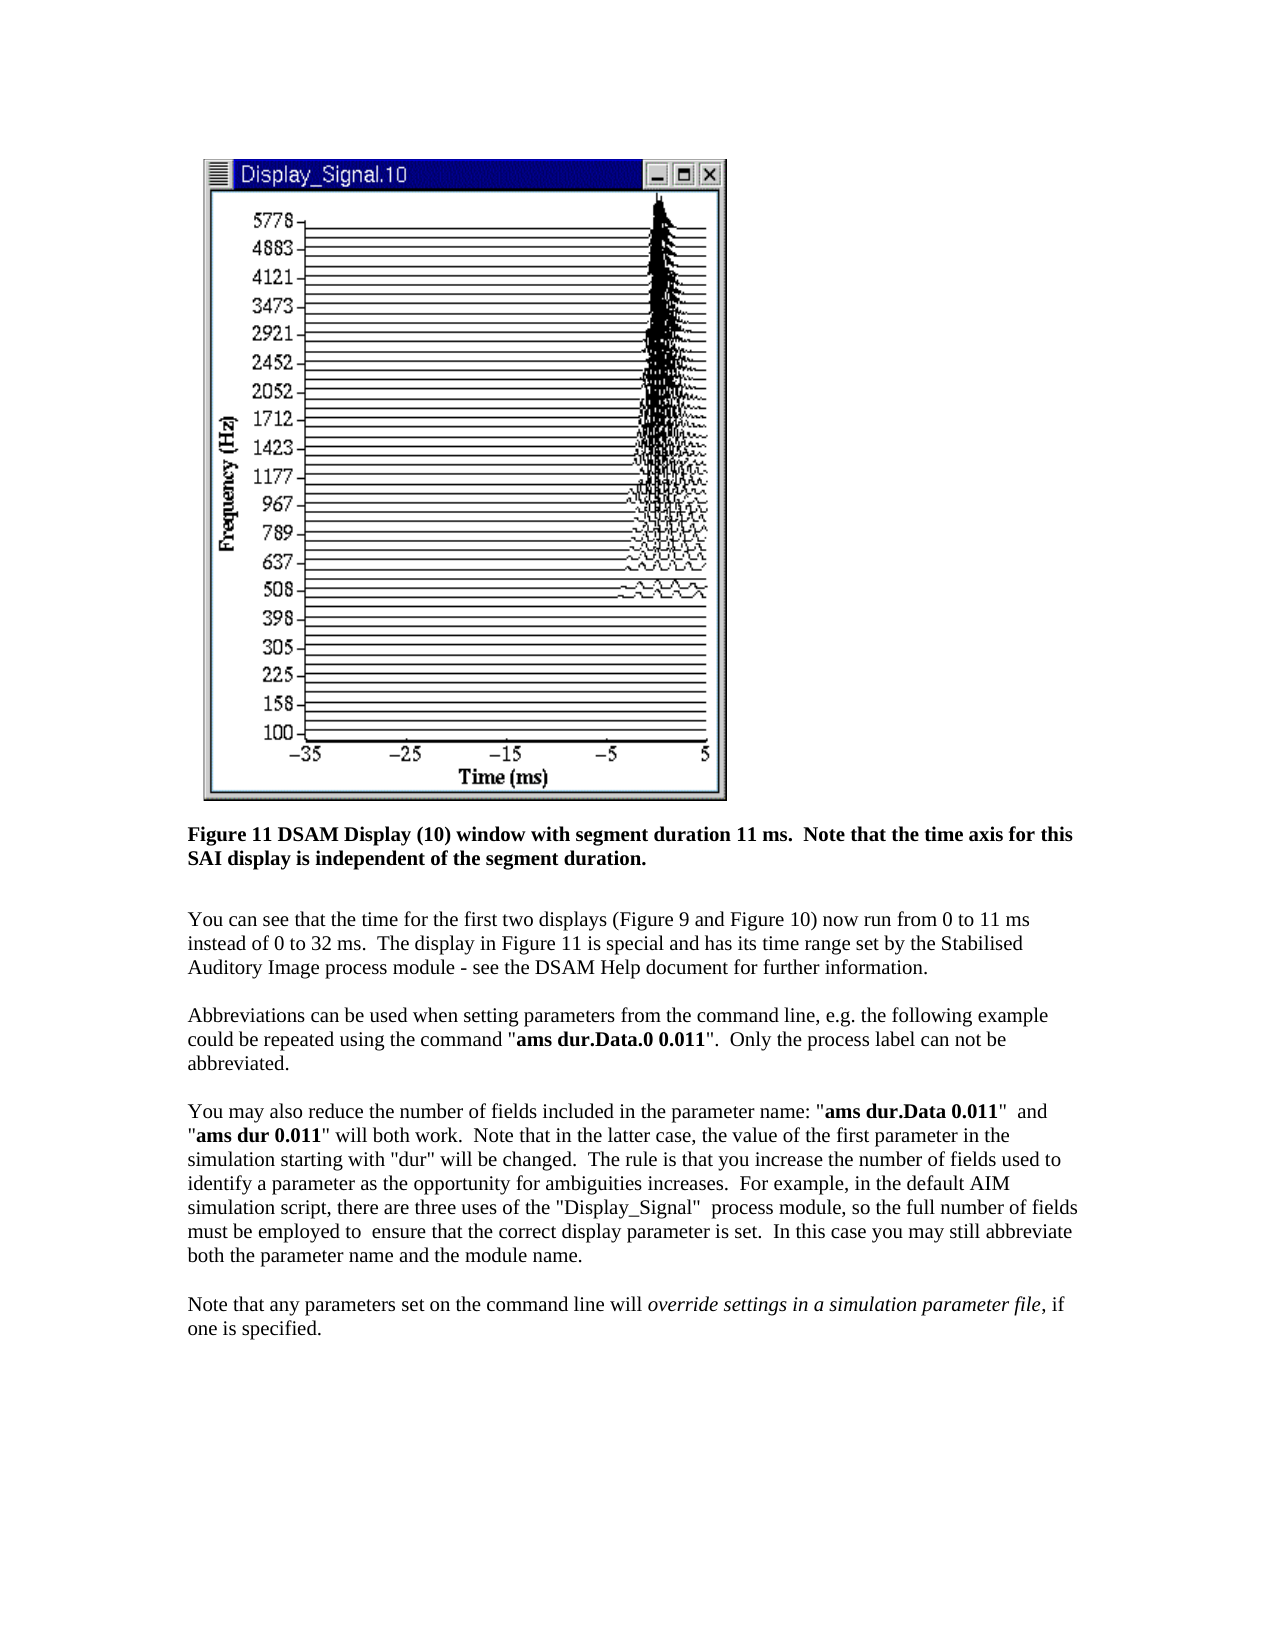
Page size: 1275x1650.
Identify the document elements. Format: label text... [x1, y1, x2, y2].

text Figure 11 DSAM Display (10) window with segment duration 11 ms. Note that the time axis for this SAI display is independent of the segment duration. [187, 822, 1088, 870]
picture [203, 159, 727, 801]
text You may also reduce the number of fields included in the parameter name: "ams dur.Data 0.011" and "ams dur 0.011" will both work. Note that in the latter case, the value of the first parameter in the simulation starting with "dur" will be changed. The rule is that you increase the number of fields used to identify a parameter as the opportunity for ambiguities increases. For example, in the default AIM simulation script, there are three uses of the "Display_Signal" process module, so the full number of fields must be employed to ensure that the correct display parameter is set. In this case you may still abbreviate both the parameter name and the module name. [187, 1099, 1088, 1267]
text Note that any parameters set on the command line will override settings in a simulation parameter file, if one is specified. [187, 1292, 1088, 1340]
text You can see that the time for the first two displays (Figure 9 and Figure 10) now run from 0 to 11 ms instead of 0 to 32 ms. The display in Figure 11 is special and has its time range set by the Stabilised Auditory Image process module - see the DSAM Help document for further information. [187, 907, 1088, 979]
text Abbreviations can be used when setting parameters from the command line, e.g. the following example could be repeated using the command "ams dur.Data.0 0.011". Only the process label can not be abbreviated. [187, 1003, 1088, 1075]
